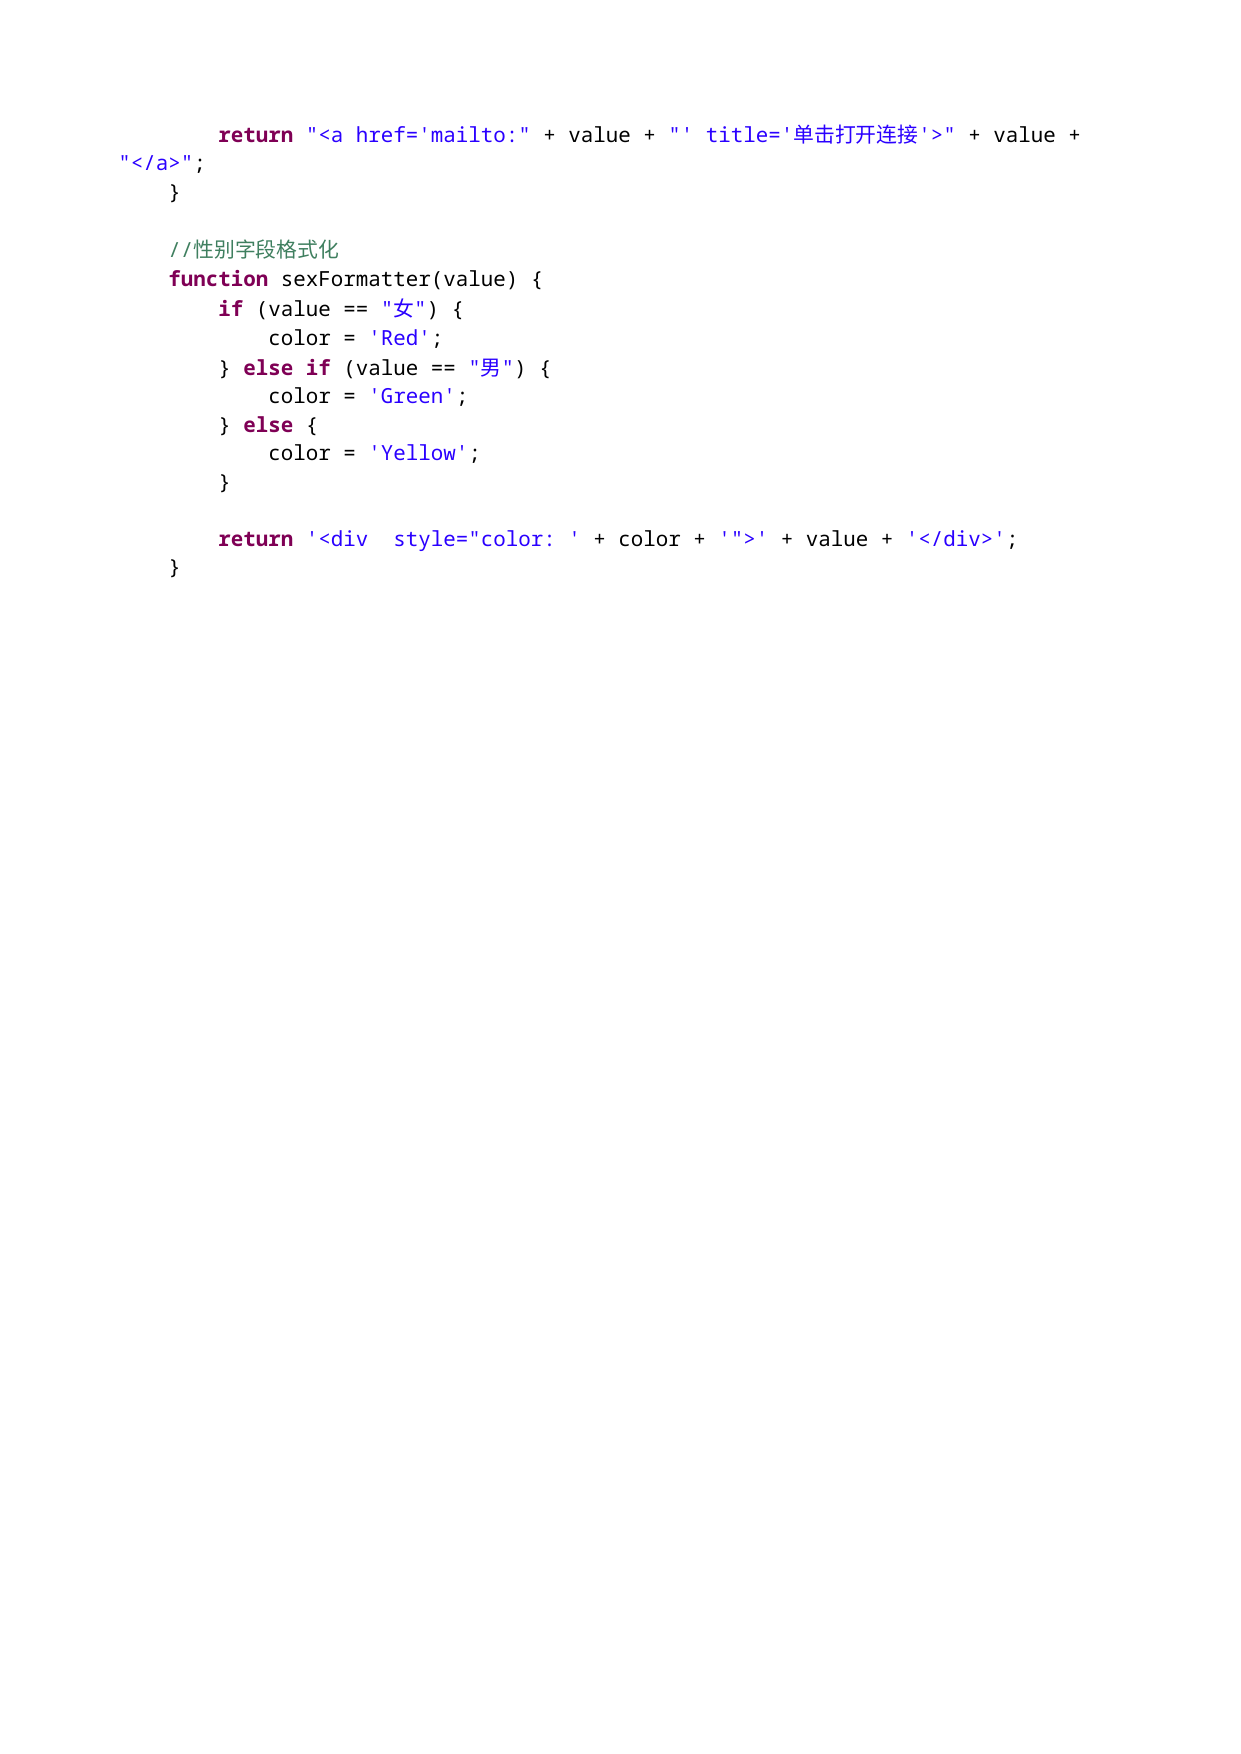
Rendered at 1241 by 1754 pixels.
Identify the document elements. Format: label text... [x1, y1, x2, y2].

text } [118, 177, 1122, 205]
text color = 'Red'; [118, 323, 1122, 351]
text return '<div style="color: ' + color + '">' + value + '</div>'; [118, 524, 1122, 552]
text } [118, 552, 1122, 581]
text } [118, 467, 1122, 495]
text } else { [118, 410, 1122, 438]
text function sexFormatter(value) { [118, 264, 1122, 292]
text } else if (value == "男") { [118, 351, 1122, 382]
text color = 'Green'; [118, 382, 1122, 410]
text color = 'Yellow'; [118, 438, 1122, 467]
text return "<a href='mailto:" + value + "' title='单击打开连接'>" + value + "</a>"; [118, 118, 1122, 177]
text //性别字段格式化 [118, 234, 1122, 264]
text if (value == "女") { [118, 292, 1122, 323]
